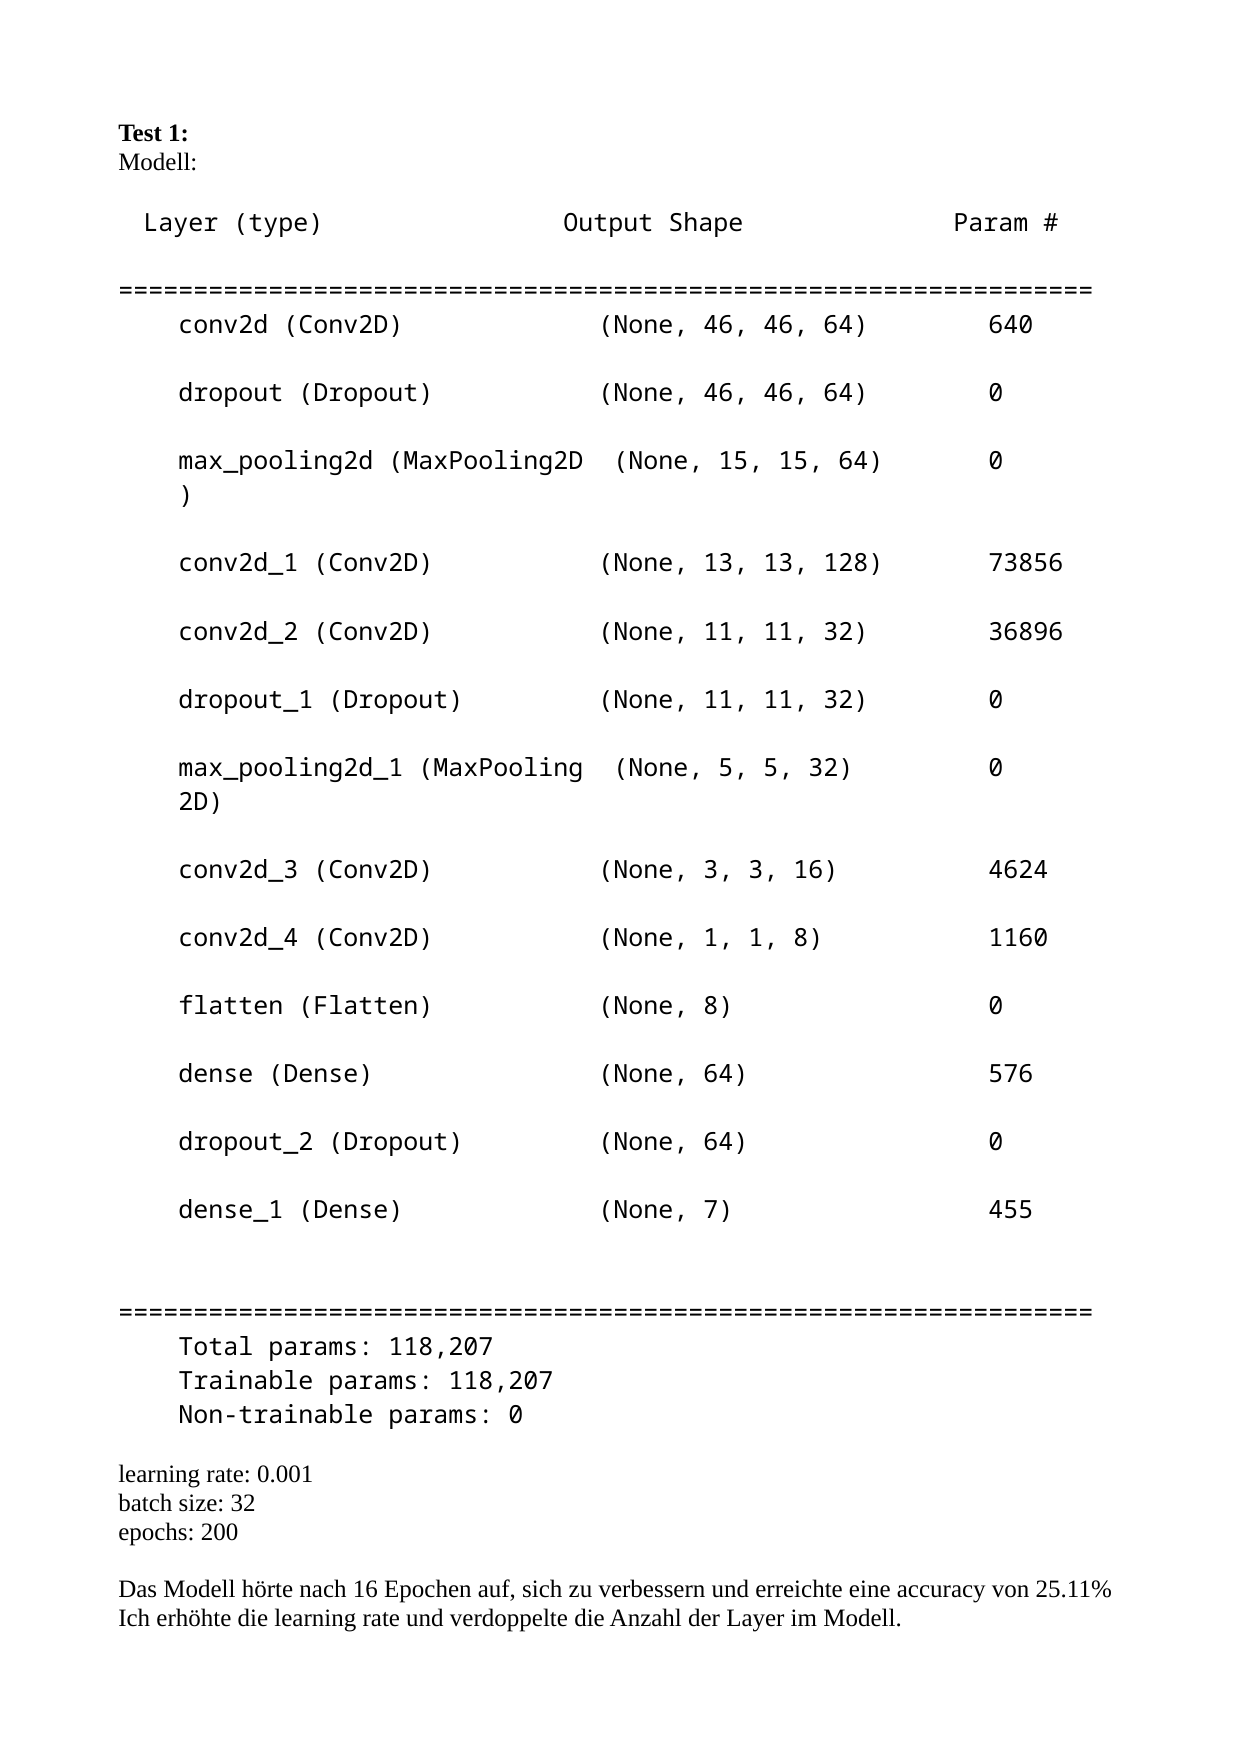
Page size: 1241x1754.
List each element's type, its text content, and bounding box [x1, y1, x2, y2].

text conv2d (Conv2D) (None, 46, 46, 64) 640 [118, 307, 1122, 341]
text conv2d_3 (Conv2D) (None, 3, 3, 16) 4624 [118, 852, 1122, 886]
text 2D) [118, 783, 1122, 817]
text learning rate: 0.001 [118, 1459, 1122, 1488]
text Trainable params: 118,207 [118, 1362, 1122, 1397]
text Modell: [118, 147, 1122, 176]
text epochs: 200 [118, 1517, 1122, 1546]
text dropout_1 (Dropout) (None, 11, 11, 32) 0 [118, 681, 1122, 715]
text conv2d_4 (Conv2D) (None, 1, 1, 8) 1160 [118, 920, 1122, 954]
text ) [118, 477, 1122, 511]
text Non-trainable params: 0 [118, 1397, 1122, 1431]
text Ich erhöhte die learning rate und verdoppelte die Anzahl der Layer im Modell. [118, 1603, 1122, 1632]
text conv2d_2 (Conv2D) (None, 11, 11, 32) 36896 [118, 613, 1122, 647]
text max_pooling2d_1 (MaxPooling (None, 5, 5, 32) 0 [118, 749, 1122, 783]
text dense_1 (Dense) (None, 7) 455 [118, 1192, 1122, 1226]
text batch size: 32 [118, 1488, 1122, 1517]
text max_pooling2d (MaxPooling2D (None, 15, 15, 64) 0 [118, 443, 1122, 477]
text Layer (type) Output Shape Param # [118, 204, 1122, 238]
text dropout (Dropout) (None, 46, 46, 64) 0 [118, 375, 1122, 409]
text conv2d_1 (Conv2D) (None, 13, 13, 128) 73856 [118, 545, 1122, 579]
text Test 1: [118, 118, 1122, 147]
text flatten (Flatten) (None, 8) 0 [118, 988, 1122, 1022]
text dropout_2 (Dropout) (None, 64) 0 [118, 1124, 1122, 1158]
text dense (Dense) (None, 64) 576 [118, 1056, 1122, 1090]
text ================================================================= [118, 1260, 1122, 1328]
text Total params: 118,207 [118, 1328, 1122, 1362]
text Das Modell hörte nach 16 Epochen auf, sich zu verbessern und erreichte eine accuracy von 25.11% [118, 1574, 1122, 1603]
text ================================================================= [118, 238, 1122, 307]
